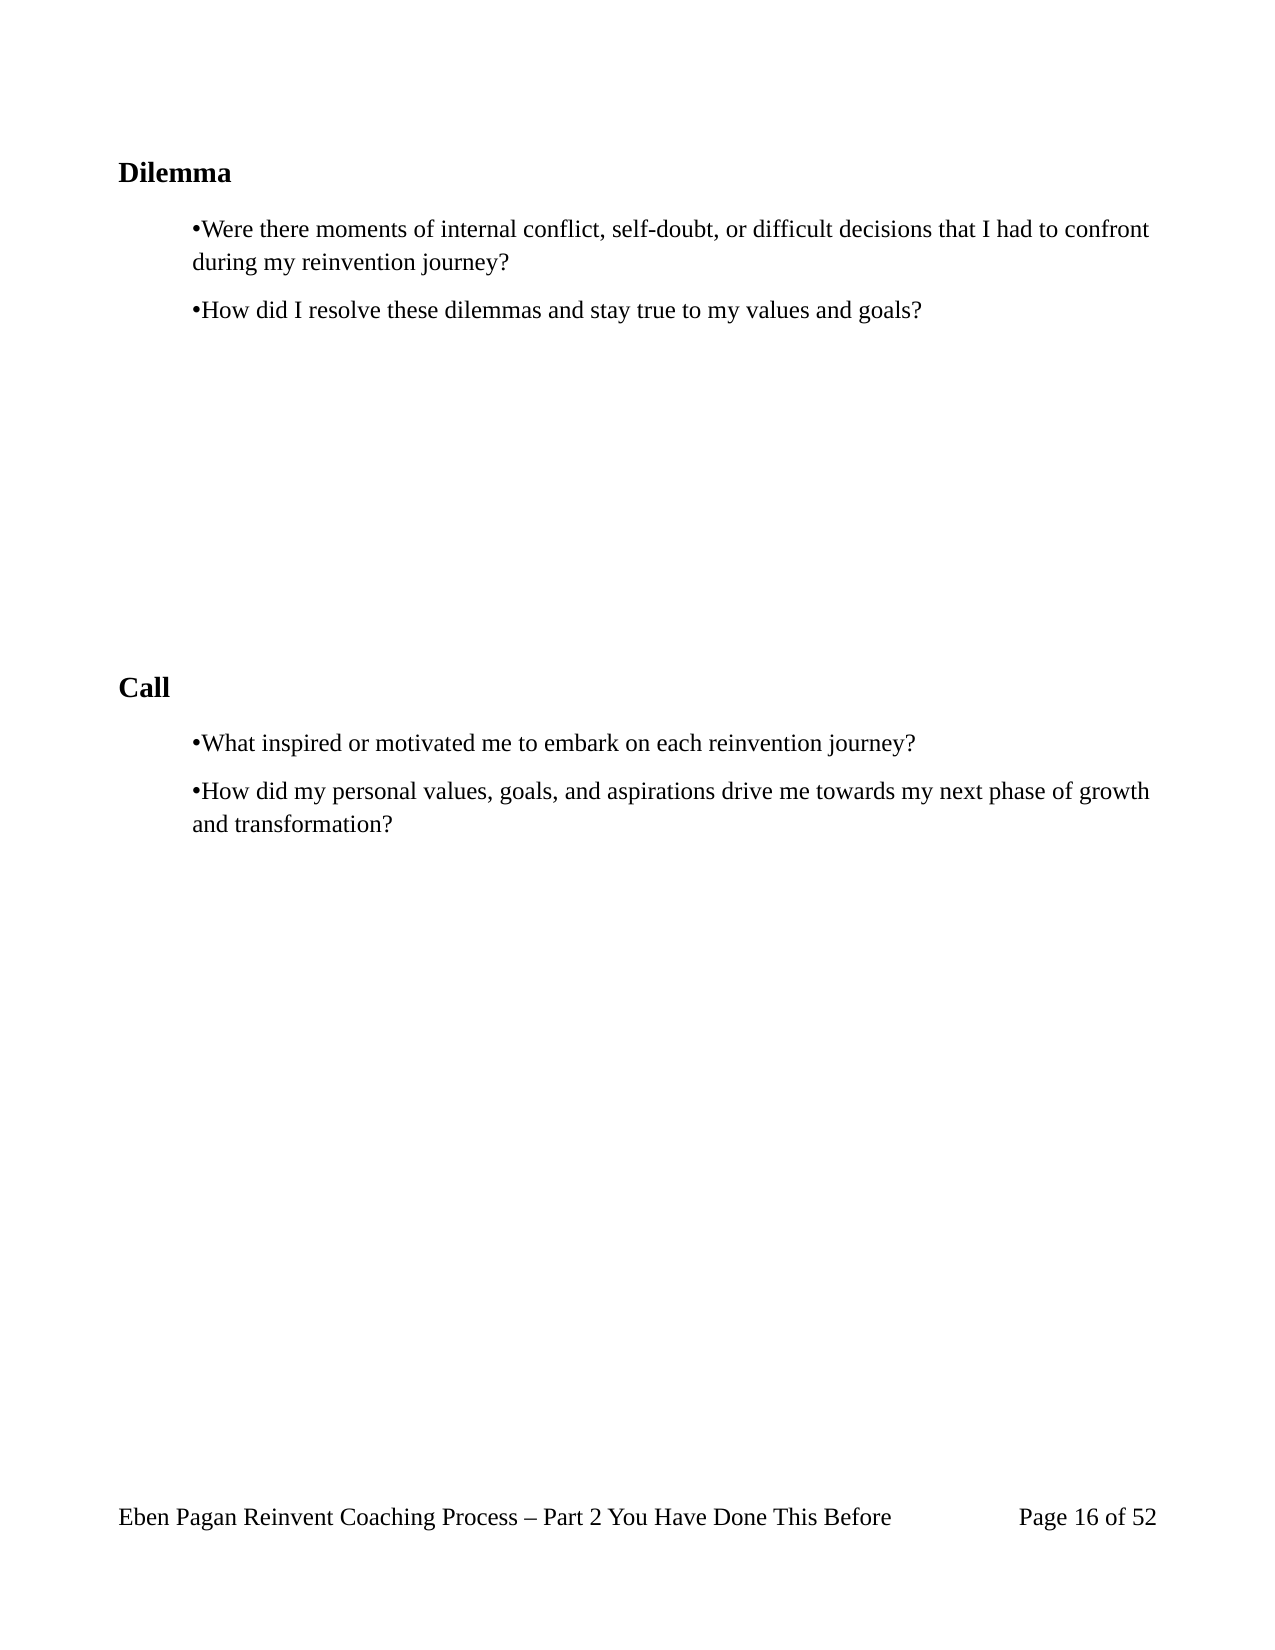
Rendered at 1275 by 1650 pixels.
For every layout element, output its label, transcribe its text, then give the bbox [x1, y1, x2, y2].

subtitle Call [118, 670, 1157, 703]
list What inspired or motivated me to embark on each reinvention journey? [118, 728, 1157, 757]
list How did my personal values, goals, and aspirations drive me towards my next phase of growth and transformation? [118, 776, 1157, 838]
subtitle Dilemma [118, 156, 1157, 189]
list Were there moments of internal conflict, self-doubt, or difficult decisions that I had to confront during my reinvention journey? [118, 214, 1157, 276]
list How did I resolve these dilemmas and stay true to my values and goals? [118, 295, 1157, 323]
